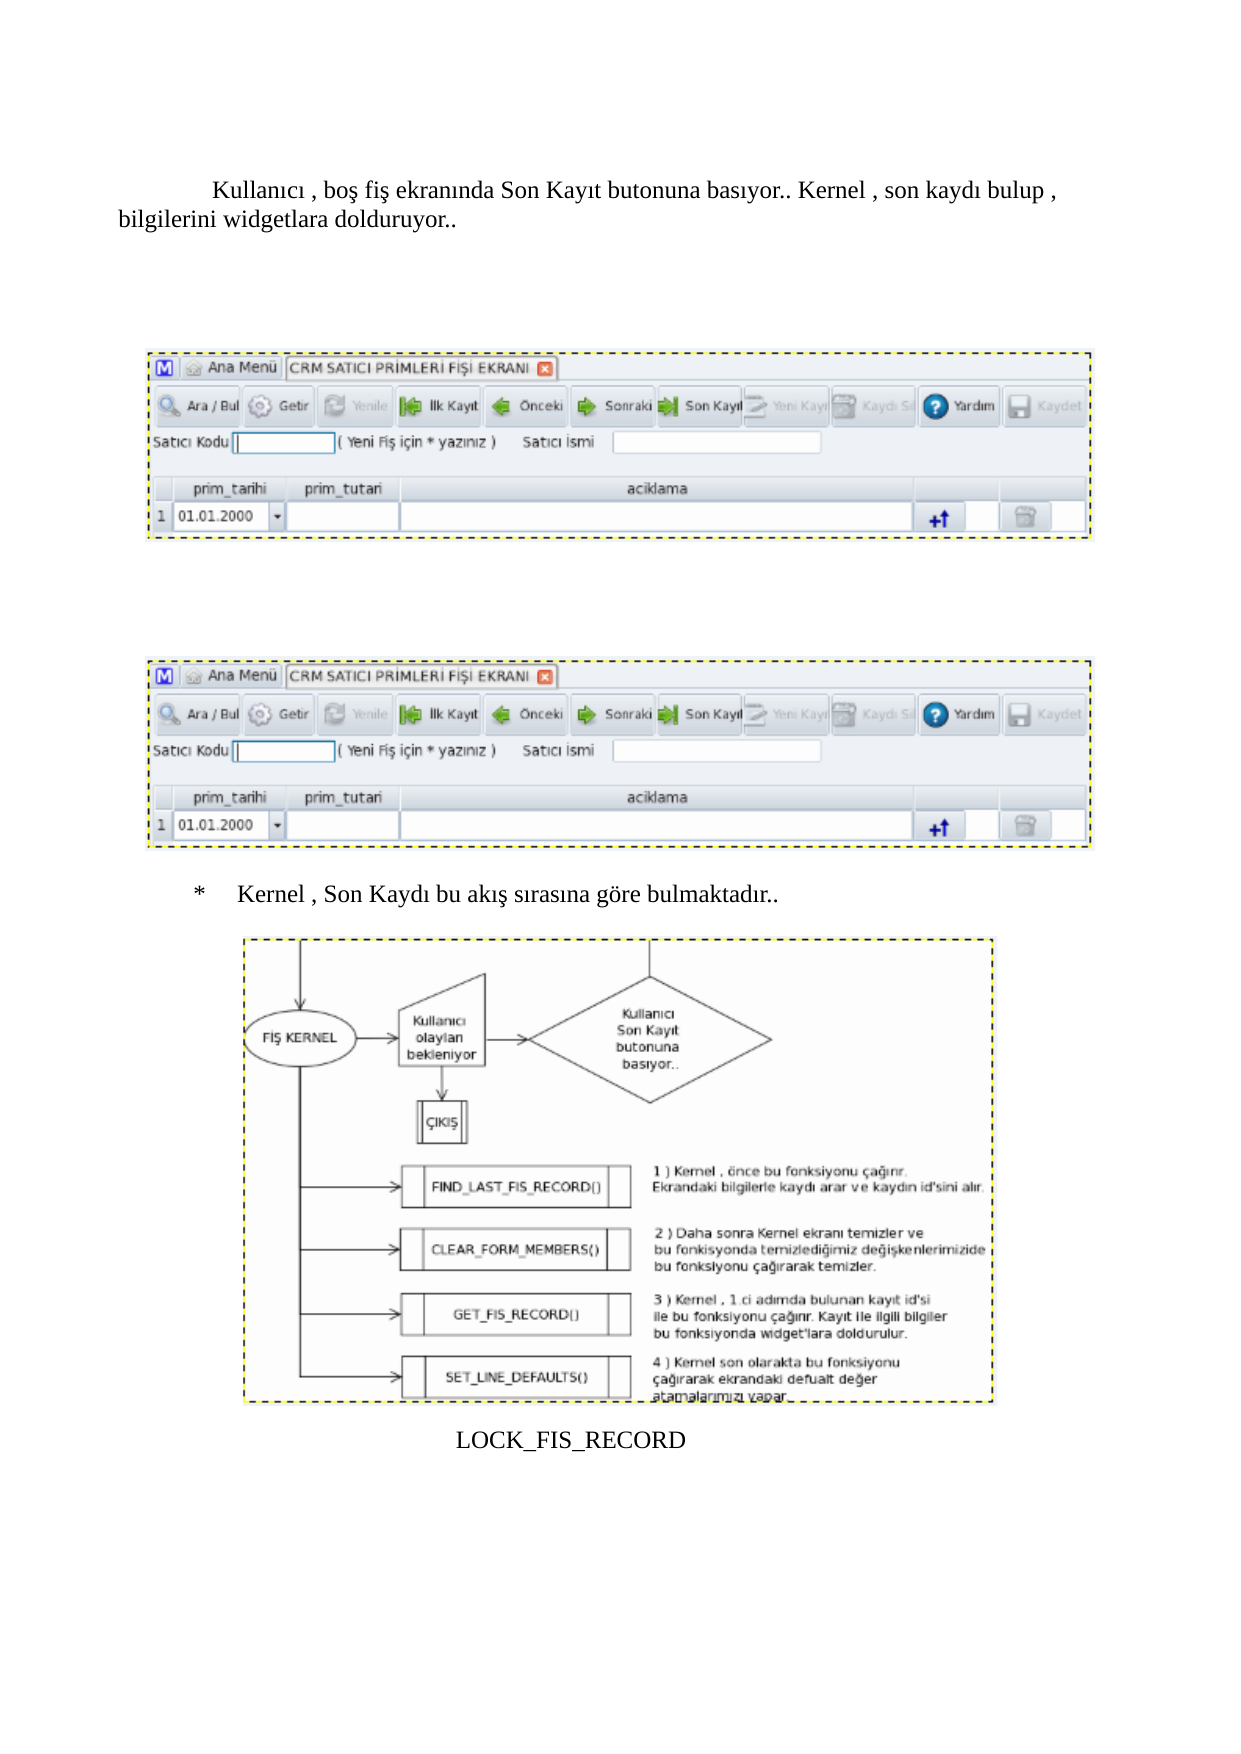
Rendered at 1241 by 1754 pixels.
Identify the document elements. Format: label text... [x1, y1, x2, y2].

text Kullanıcı , boş fiş ekranında Son Kayıt butonuna basıyor.. Kernel , son kaydı bulup , bilgilerini widgetlara dolduruyor.. [118, 176, 1122, 233]
text LOCK_FIS_RECORD [118, 1426, 1122, 1454]
text * Kernel , Son Kaydı bu akış sırasına göre bulmaktadır.. [118, 879, 1122, 908]
picture [242, 936, 998, 1406]
picture [145, 656, 1096, 851]
picture [145, 348, 1096, 542]
